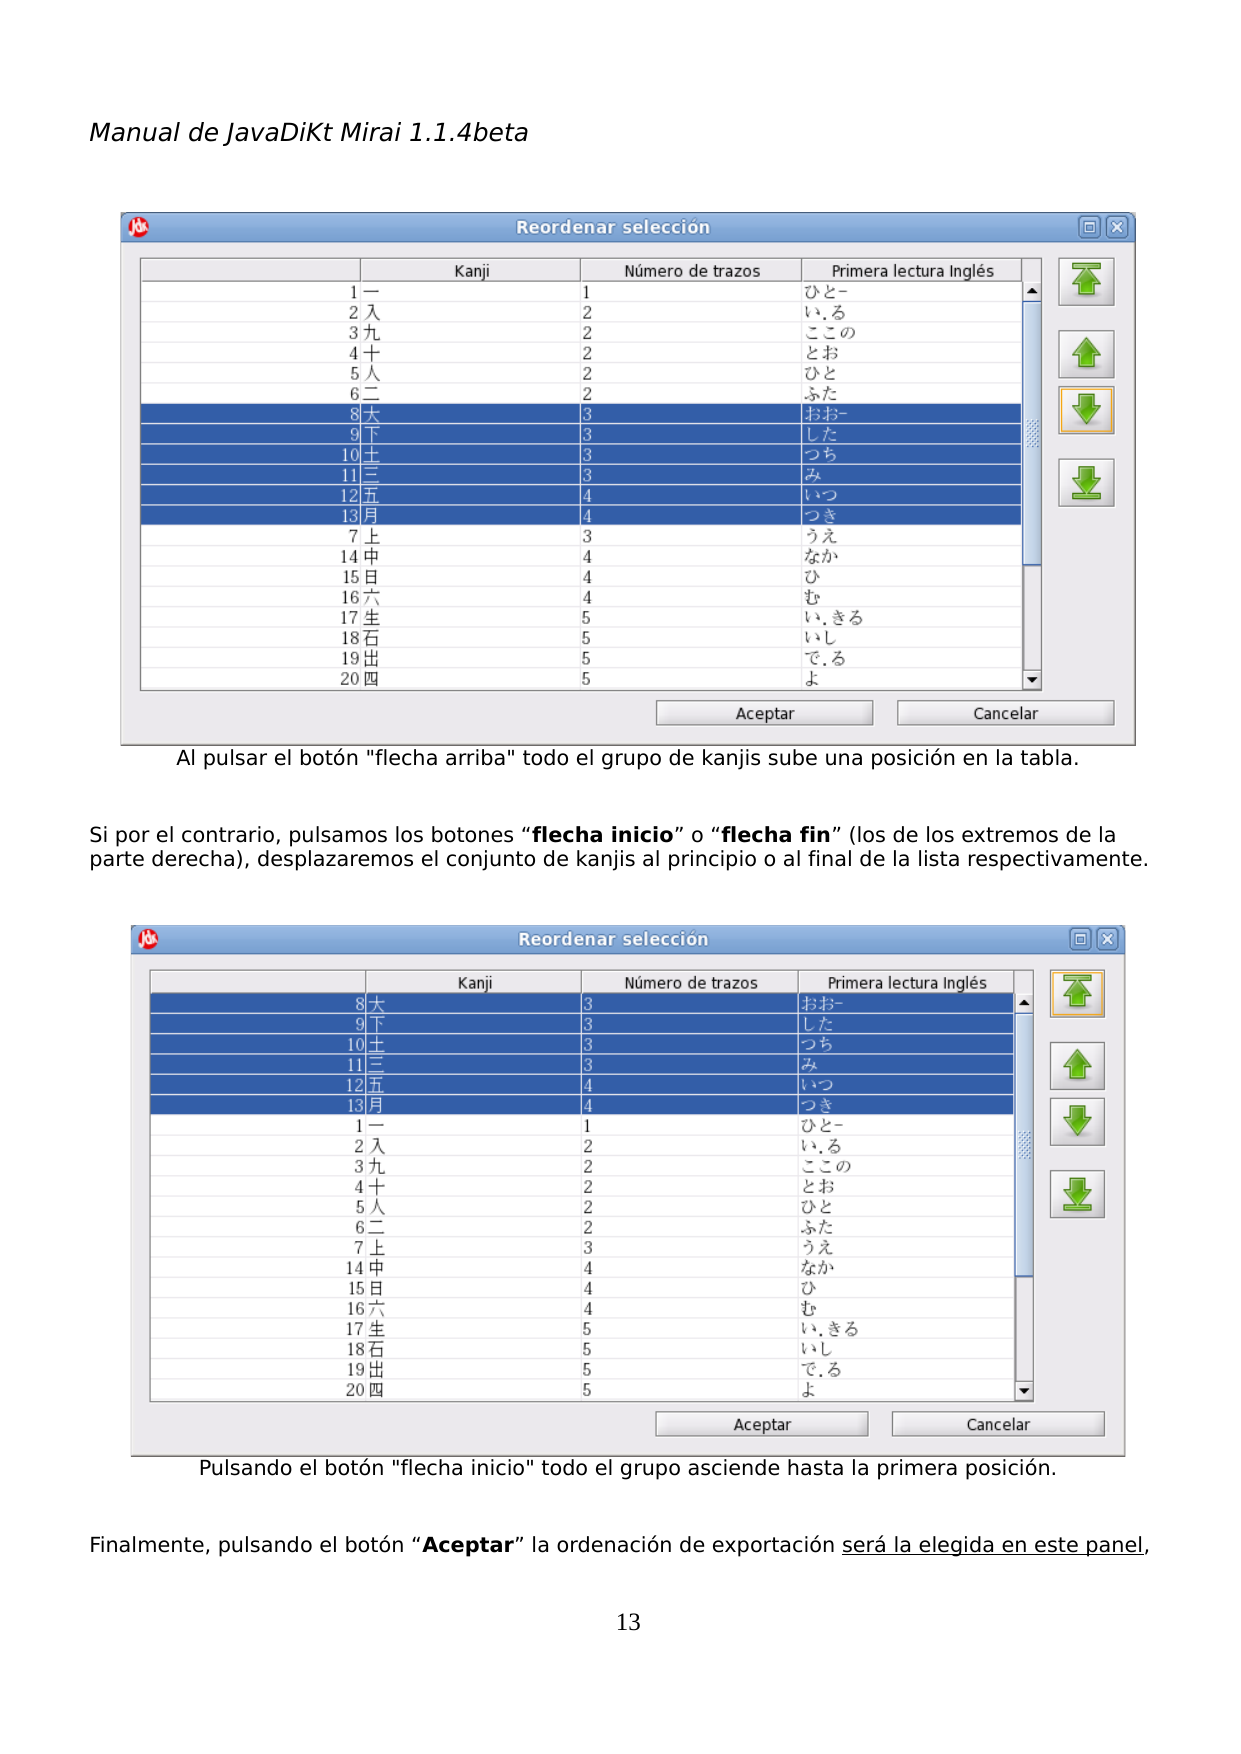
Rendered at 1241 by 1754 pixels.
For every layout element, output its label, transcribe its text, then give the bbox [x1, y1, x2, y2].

text Finalmente, pulsando el botón “Aceptar” la ordenación de exportación será la elegida en este panel, [89, 1533, 1167, 1557]
text Si por el contrario, pulsamos los botones “flecha inicio” o “flecha fin” (los de los extremos de la parte derecha), desplazaremos el conjunto de kanjis al principio o al final de la lista respectivamente. [89, 823, 1167, 871]
text Al pulsar el botón "flecha arriba" todo el grupo de kanjis sube una posición en la tabla. [89, 219, 1167, 770]
picture [120, 212, 1136, 746]
picture [130, 925, 1126, 1457]
text Pulsando el botón "flecha inicio" todo el grupo asciende hasta la primera posición. [89, 931, 1167, 1481]
